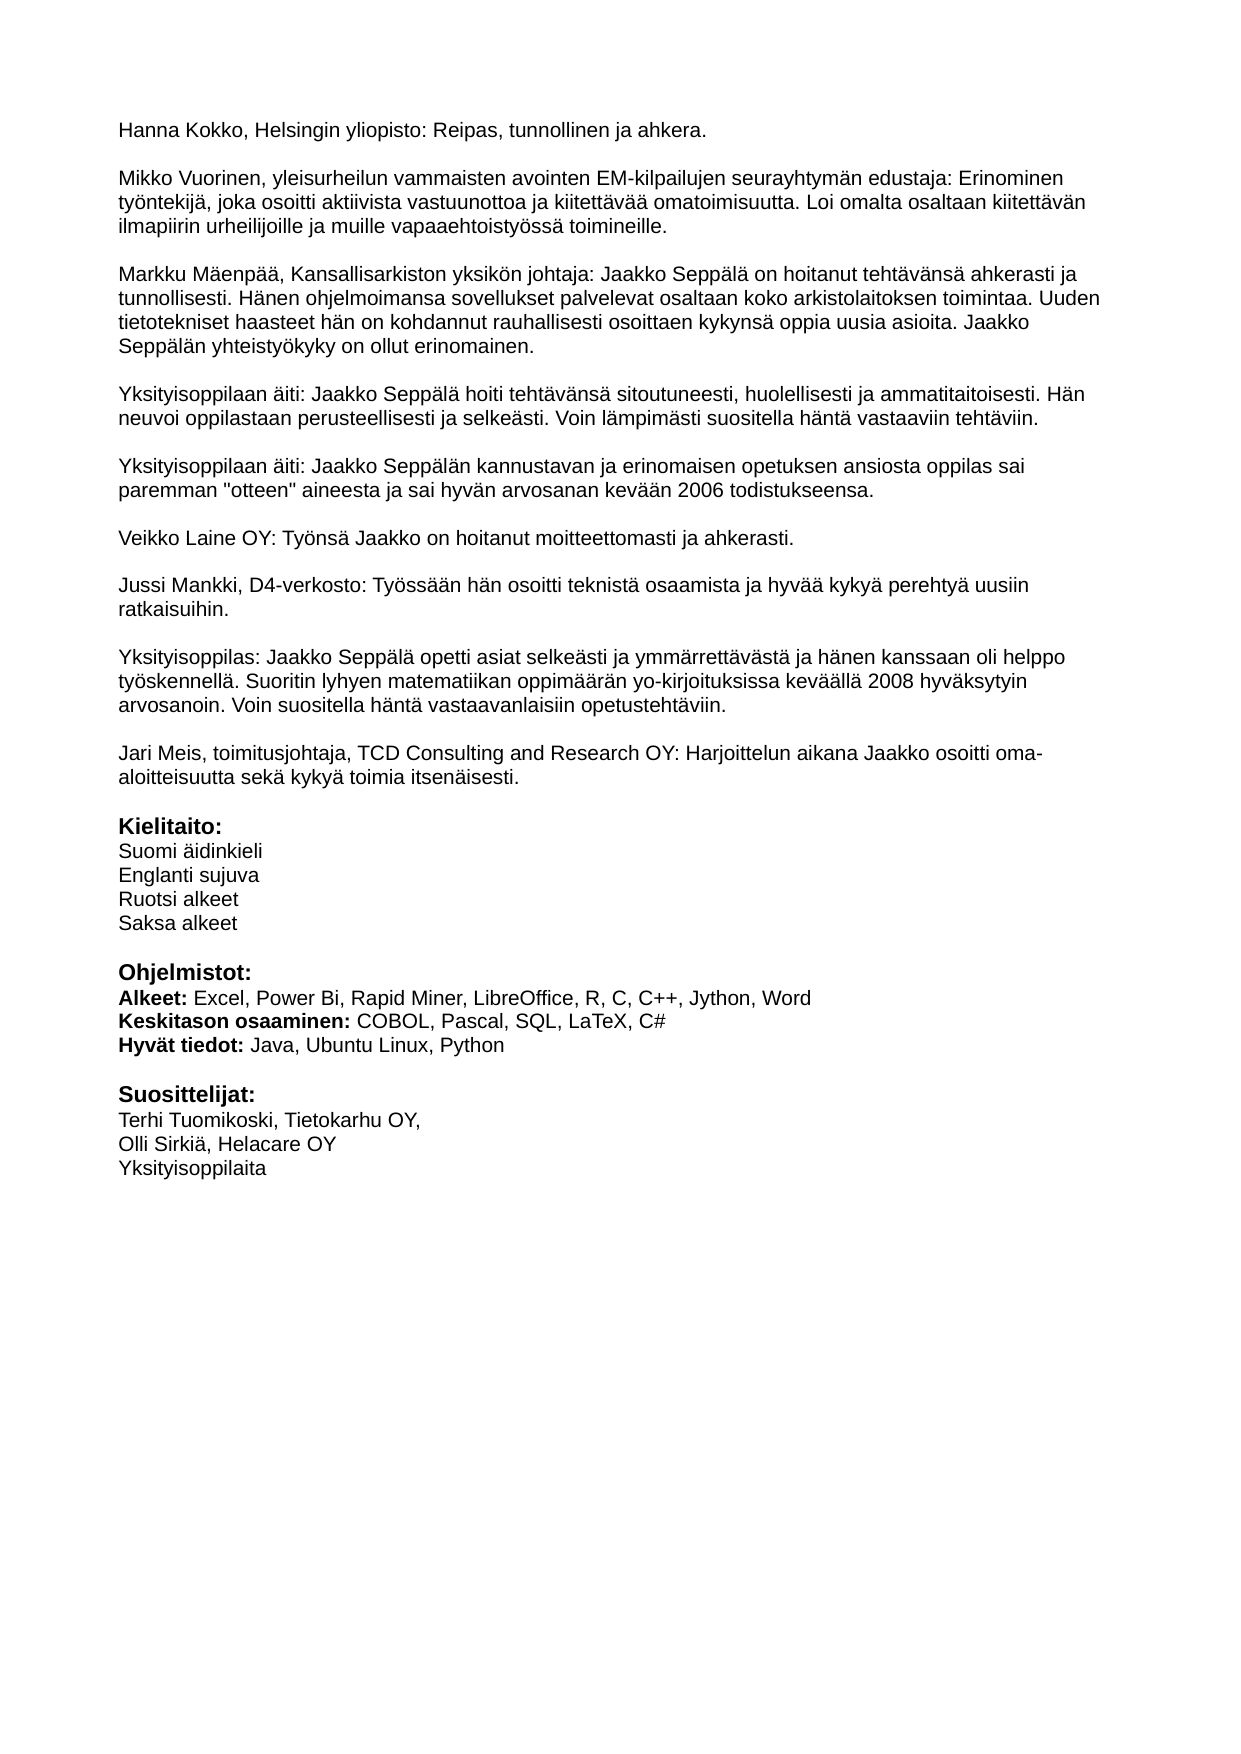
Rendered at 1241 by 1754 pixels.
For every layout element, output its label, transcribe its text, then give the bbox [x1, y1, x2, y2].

text Hyvät tiedot: Java, Ubuntu Linux, Python [118, 1033, 1122, 1057]
text Jari Meis, toimitusjohtaja, TCD Consulting and Research OY: Harjoittelun aikana Jaakko osoitti oma-aloitteisuutta sekä kykyä toimia itsenäisesti. [118, 741, 1122, 789]
text Suosittelijat: [118, 1081, 1122, 1108]
text Saksa alkeet [118, 911, 1122, 935]
text Jussi Mankki, D4-verkosto: Työssään hän osoitti teknistä osaamista ja hyvää kykyä perehtyä uusiin ratkaisuihin. [118, 573, 1122, 621]
text Alkeet: Excel, Power Bi, Rapid Miner, LibreOffice, R, C, C++, Jython, Word [118, 985, 1122, 1009]
text Yksityisoppilaita [118, 1156, 1122, 1179]
text Hanna Kokko, Helsingin yliopisto: Reipas, tunnollinen ja ahkera. [118, 118, 1122, 142]
text Yksityisoppilaan äiti: Jaakko Seppälä hoiti tehtävänsä sitoutuneesti, huolellisesti ja ammatitaitoisesti. Hän neuvoi oppilastaan perusteellisesti ja selkeästi. Voin lämpimästi suositella häntä vastaaviin tehtäviin. [118, 382, 1122, 429]
text Mikko Vuorinen, yleisurheilun vammaisten avointen EM-kilpailujen seurayhtymän edustaja: Erinominen työntekijä, joka osoitti aktiivista vastuunottoa ja kiitettävää omatoimisuutta. Loi omalta osaltaan kiitettävän ilmapiirin urheilijoille ja muille vapaaehtoistyössä toimineille. [118, 166, 1122, 238]
text Keskitason osaaminen: COBOL, Pascal, SQL, LaTeX, C# [118, 1009, 1122, 1033]
text Yksityisoppilas: Jaakko Seppälä opetti asiat selkeästi ja ymmärrettävästä ja hänen kanssaan oli helppo työskennellä. Suoritin lyhyen matematiikan oppimäärän yo-kirjoituksissa keväällä 2008 hyväksytyin arvosanoin. Voin suositella häntä vastaavanlaisiin opetustehtäviin. [118, 645, 1122, 717]
text Markku Mäenpää, Kansallisarkiston yksikön johtaja: Jaakko Seppälä on hoitanut tehtävänsä ahkerasti ja tunnollisesti. Hänen ohjelmoimansa sovellukset palvelevat osaltaan koko arkistolaitoksen toimintaa. Uuden tietotekniset haasteet hän on kohdannut rauhallisesti osoittaen kykynsä oppia uusia asioita. Jaakko Seppälän yhteistyökyky on ollut erinomainen. [118, 262, 1122, 358]
text Kielitaito: [118, 813, 1122, 839]
text Ohjelmistot: [118, 959, 1122, 985]
text Englanti sujuva [118, 863, 1122, 887]
text Terhi Tuomikoski, Tietokarhu OY, [118, 1108, 1122, 1132]
text Ruotsi alkeet [118, 887, 1122, 911]
text Olli Sirkiä, Helacare OY [118, 1132, 1122, 1156]
text Yksityisoppilaan äiti: Jaakko Seppälän kannustavan ja erinomaisen opetuksen ansiosta oppilas sai paremman "otteen" aineesta ja sai hyvän arvosanan kevään 2006 todistukseensa. [118, 453, 1122, 501]
text Suomi äidinkieli [118, 839, 1122, 863]
text Veikko Laine OY: Työnsä Jaakko on hoitanut moitteettomasti ja ahkerasti. [118, 525, 1122, 549]
